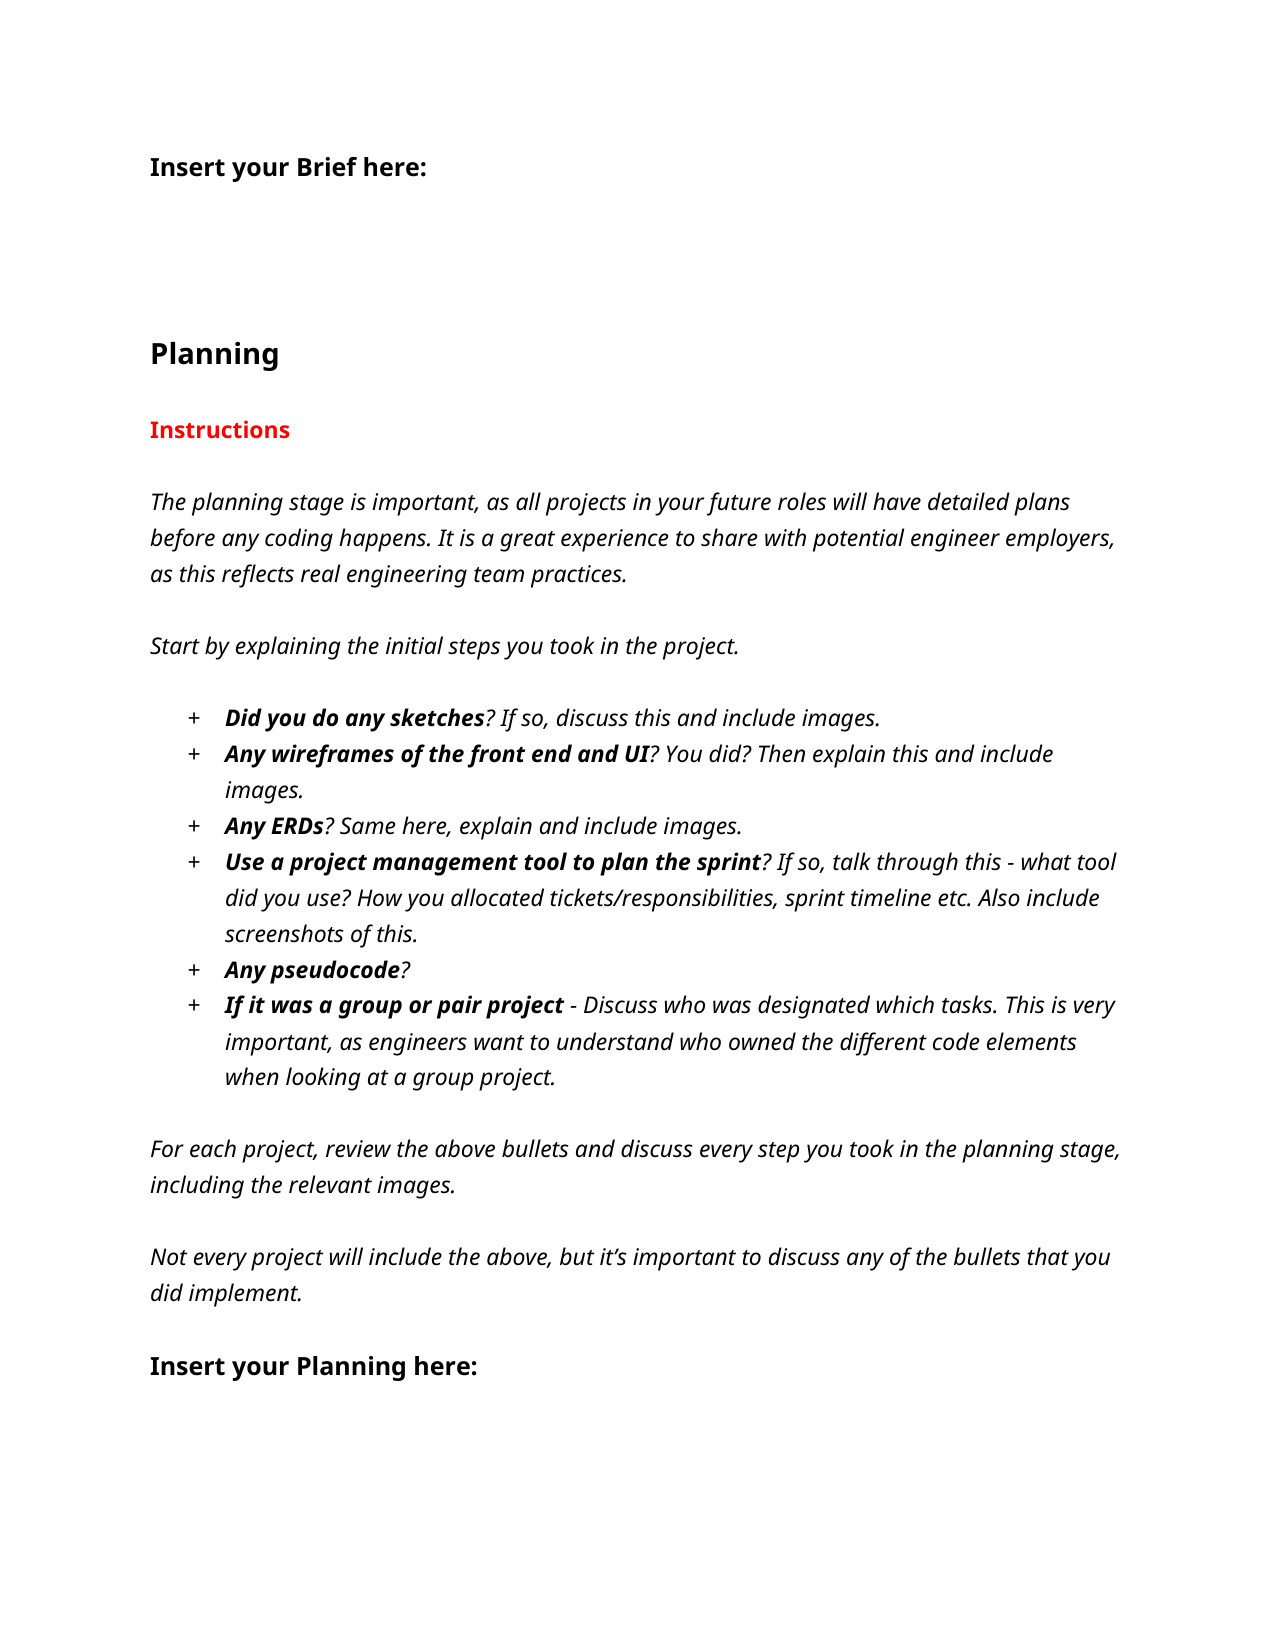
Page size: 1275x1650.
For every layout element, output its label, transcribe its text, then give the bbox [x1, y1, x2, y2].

text Not every project will include the above, but it’s important to discuss any of the bullets that you did implement. [150, 1241, 1125, 1308]
text Start by explaining the initial steps you took in the project. [150, 630, 1125, 661]
list Use a project management tool to plan the sprint? If so, talk through this - what tool did you use? How you allocated tickets/responsibilities, sprint timeline etc. Also include screenshots of this. [187, 846, 1125, 949]
list Any ERDs? Same here, explain and include images. [187, 810, 1125, 841]
text Insert your Planning here: [150, 1349, 1125, 1383]
text The planning stage is important, as all projects in your future roles will have detailed plans before any coding happens. It is a great experience to share with potential engineer employers, as this reflects real engineering team practices. [150, 486, 1125, 589]
list If it was a group or pair project - Discuss who was designated which tasks. This is very important, as engineers want to understand who owned the different code elements when looking at a group project. [187, 989, 1125, 1093]
text For each project, review the above bullets and discuss every step you took in the planning stage, including the relevant images. [150, 1133, 1125, 1200]
list Any wireframes of the front end and UI? You did? Then explain this and include images. [187, 738, 1125, 805]
list Did you do any sketches? If so, discuss this and include images. [187, 702, 1125, 733]
text Instructions [150, 414, 1125, 446]
list Any pseudocode? [187, 953, 1125, 985]
text Insert your Brief here: [150, 150, 1125, 184]
text Planning [150, 333, 1125, 373]
